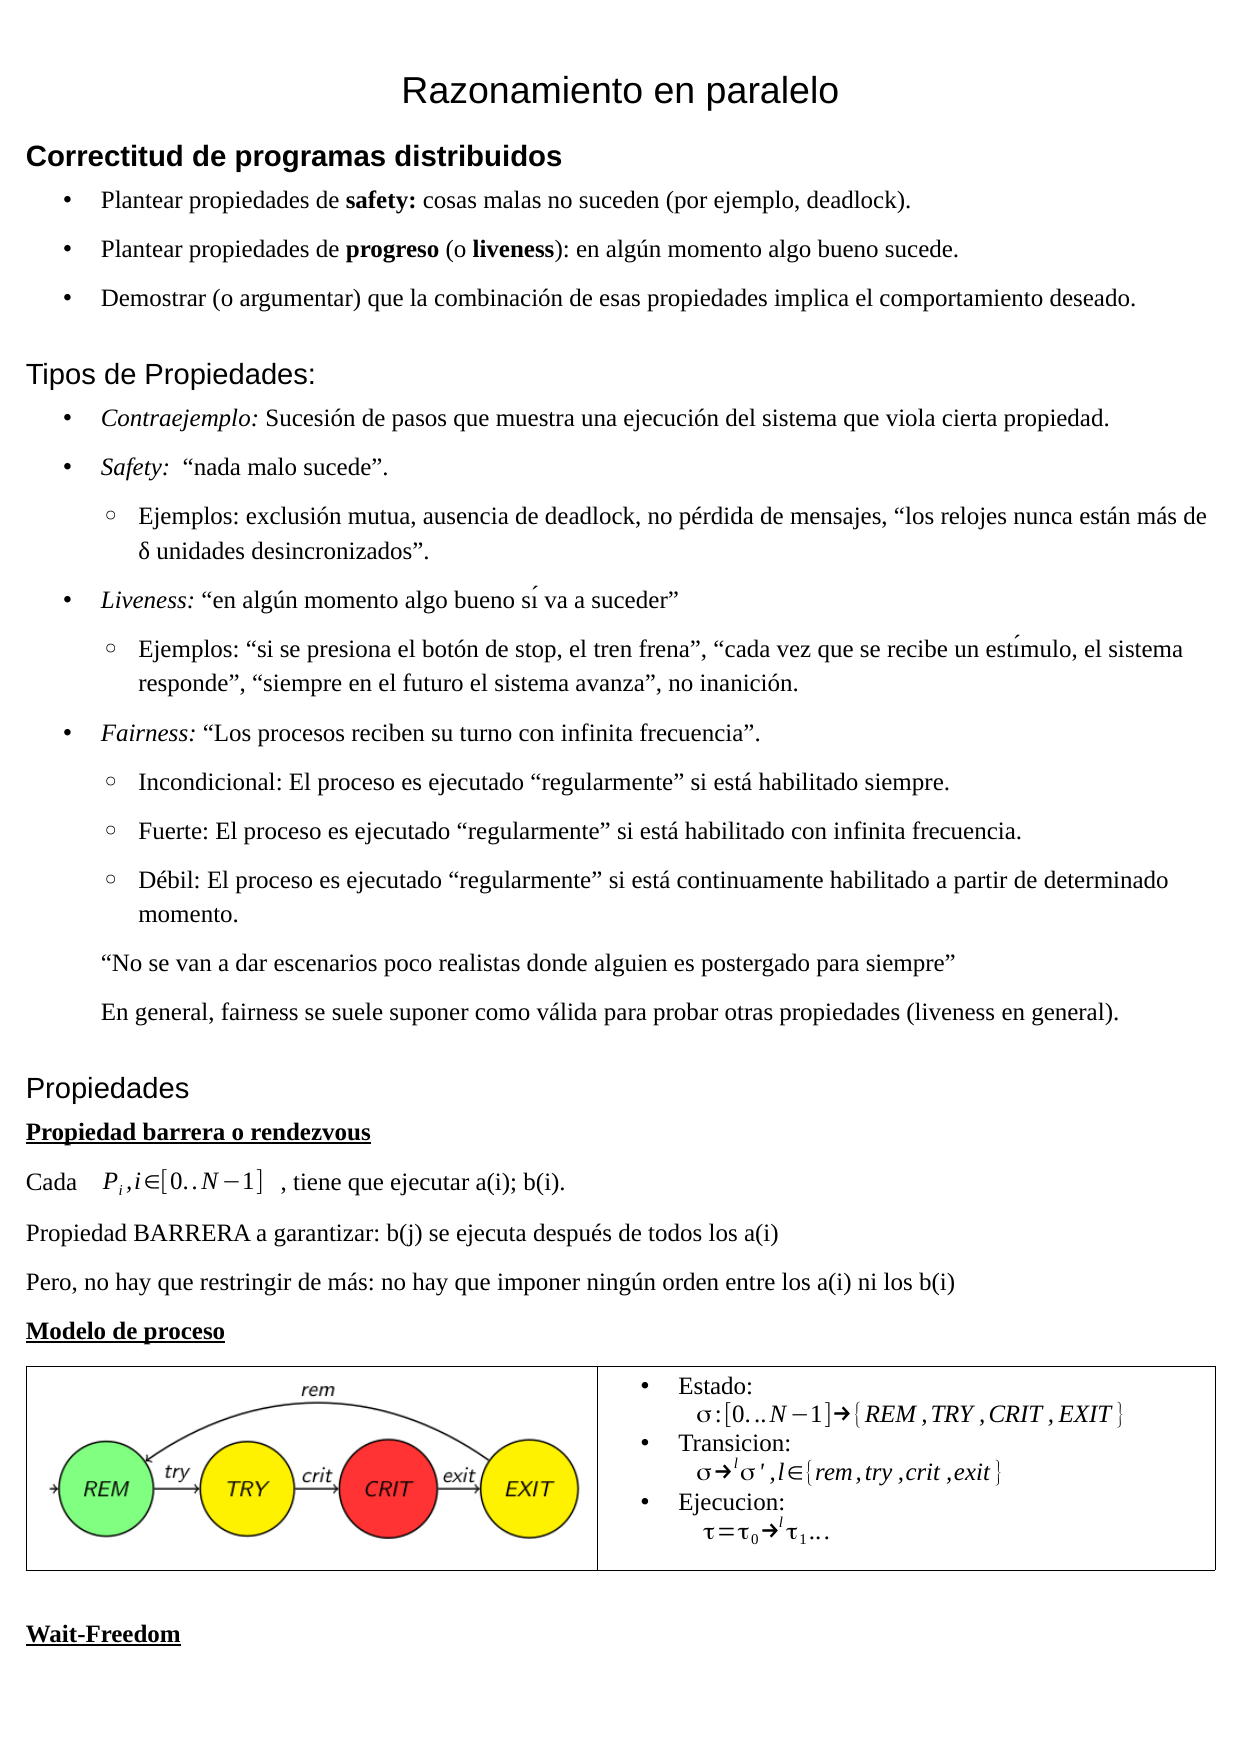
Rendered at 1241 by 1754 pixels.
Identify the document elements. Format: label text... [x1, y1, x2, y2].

list Incondicional: El proceso es ejecutado “regularmente” si está habilitado siempre. [101, 767, 1215, 795]
table_header Estado: Transicion: Ejecucion: [598, 1367, 1215, 1570]
list Liveness: “en algún momento algo bueno sı́ va a suceder” [63, 585, 1215, 614]
subtitle Correctitud de programas distribuidos [26, 139, 1215, 173]
picture [31, 1371, 597, 1565]
subtitle Razonamiento en paralelo [26, 26, 1215, 112]
table_header [27, 1367, 597, 1570]
text Cada , tiene que ejecutar a(i); b(i). [26, 1167, 1215, 1198]
text Modelo de proceso [26, 1316, 1215, 1345]
list Débil: El proceso es ejecutado “regularmente” si está continuamente habilitado a partir de determinado momento. [101, 865, 1215, 928]
text Pero, no hay que restringir de más: no hay que imponer ningún orden entre los a(i) ni los b(i) [26, 1267, 1215, 1296]
subtitle Tipos de Propiedades: [26, 357, 1215, 391]
text Propiedad barrera o rendezvous [26, 1117, 1215, 1146]
list Ejemplos: “si se presiona el botón de stop, el tren frena”, “cada vez que se recibe un estı́mulo, el sistema responde”, “siempre en el futuro el sistema avanza”, no inanición. [101, 634, 1215, 697]
list Ejemplos: exclusión mutua, ausencia de deadlock, no pérdida de mensajes, “los relojes nunca están más de δ unidades desincronizados”. [101, 501, 1215, 565]
text Propiedad BARRERA a garantizar: b(j) se ejecuta después de todos los a(i) [26, 1218, 1215, 1247]
text Wait-Freedom [26, 1619, 1215, 1648]
list Contraejemplo: Sucesión de pasos que muestra una ejecución del sistema que viola cierta propiedad. [63, 403, 1215, 432]
list Plantear propiedades de safety: cosas malas no suceden (por ejemplo, deadlock). [63, 185, 1215, 214]
list “No se van a dar escenarios poco realistas donde alguien es postergado para siempre” [63, 948, 1215, 977]
list Safety: “nada malo sucede”. [63, 452, 1215, 481]
list Fairness: “Los procesos reciben su turno con infinita frecuencia”. [63, 718, 1215, 746]
list Plantear propiedades de progreso (o liveness): en algún momento algo bueno sucede. [63, 234, 1215, 263]
list En general, fairness se suele suponer como válida para probar otras propiedades (liveness en general). [63, 997, 1215, 1026]
subtitle Propiedades [26, 1071, 1215, 1105]
list Demostrar (o argumentar) que la combinación de esas propiedades implica el comportamiento deseado. [63, 283, 1215, 312]
list Fuerte: El proceso es ejecutado “regularmente” si está habilitado con infinita frecuencia. [101, 816, 1215, 844]
